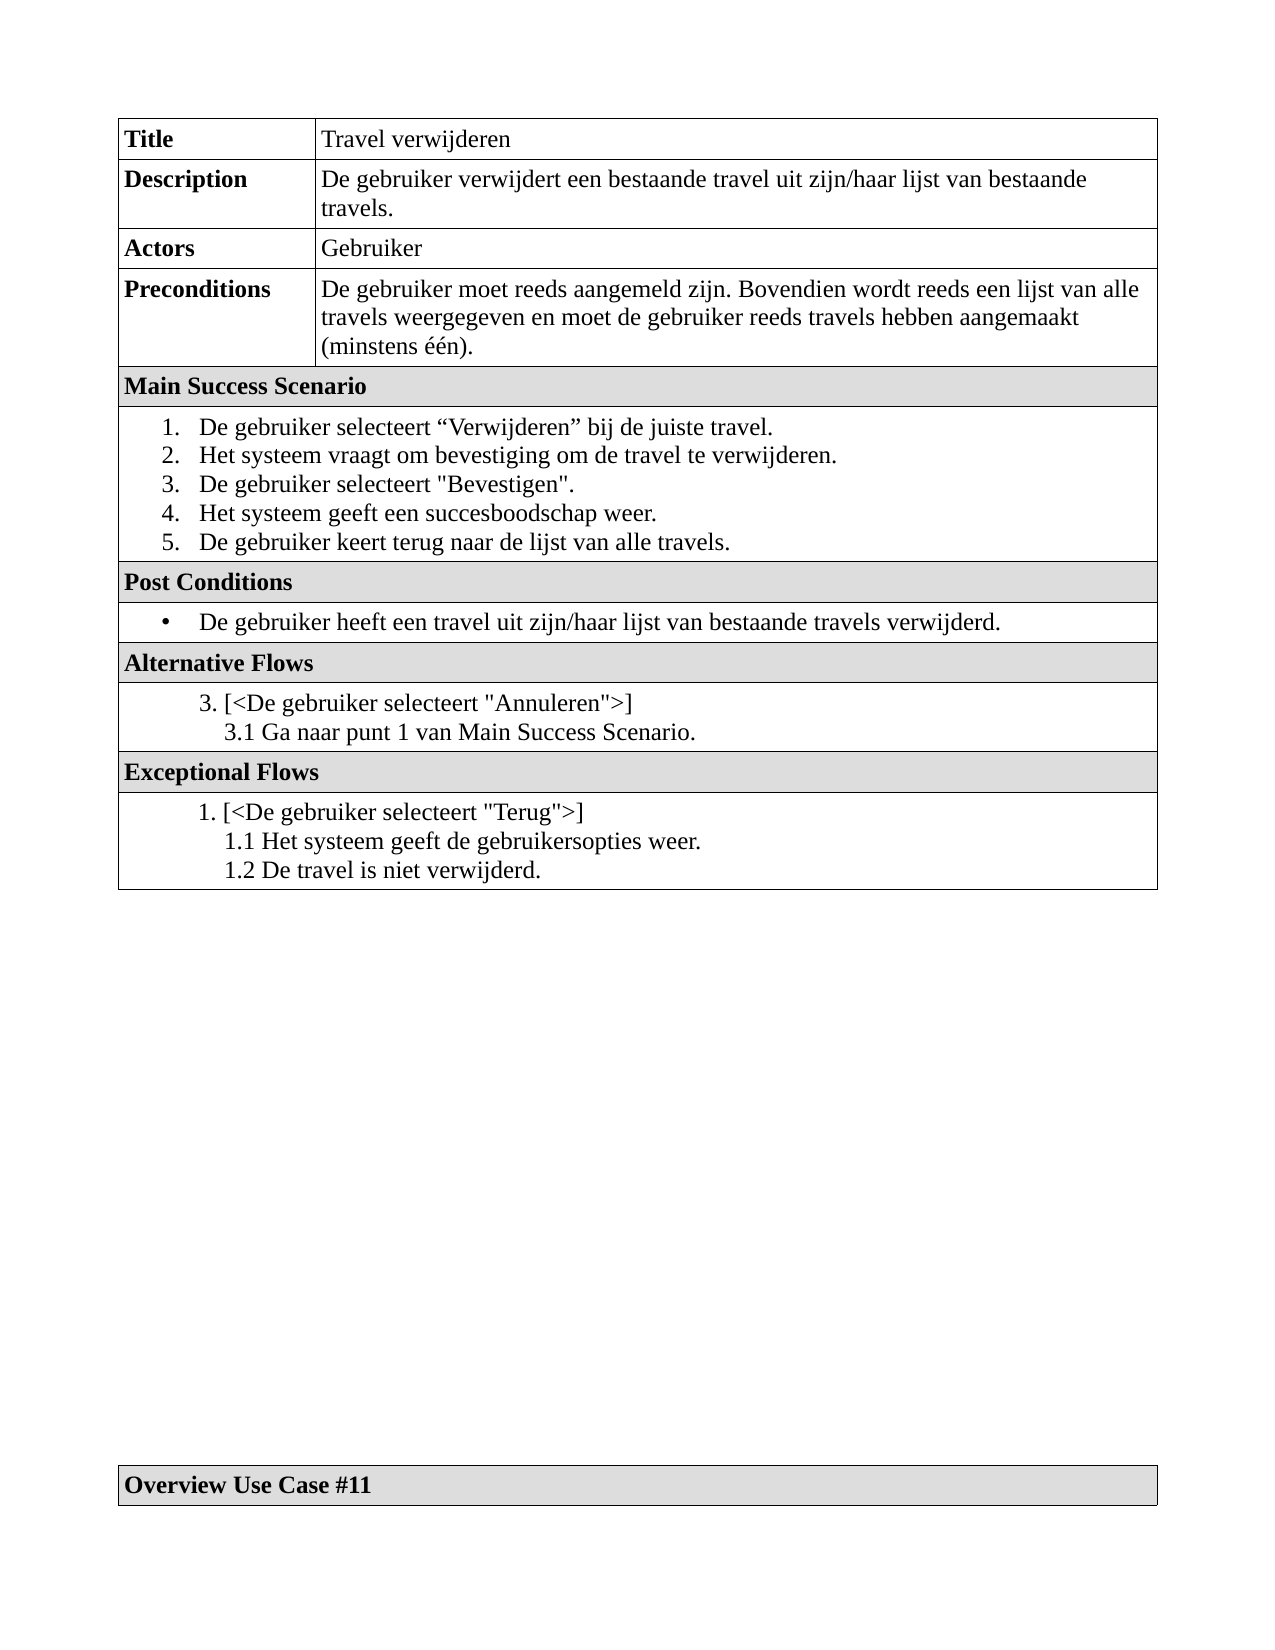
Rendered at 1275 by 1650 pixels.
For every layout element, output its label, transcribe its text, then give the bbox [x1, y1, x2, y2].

table_cell De gebruiker heeft een travel uit zijn/haar lijst van bestaande travels verwijderd. [119, 603, 1157, 642]
table_cell Description [119, 160, 315, 227]
table_header Overview Use Case #11 [119, 1466, 1157, 1505]
table_cell De gebruiker selecteert “Verwijderen” bij de juiste travel. Het systeem vraagt om bevestiging om de travel te verwijderen. De gebruiker selecteert "Bevestigen". Het systeem geeft een succesboodschap weer. De gebruiker keert terug naar de lijst van alle travels. [119, 407, 1157, 561]
table_cell 1. [<De gebruiker selecteert "Terug">] 1.1 Het systeem geeft de gebruikersopties weer. 1.2 De travel is niet verwijderd. [119, 793, 1157, 889]
table_cell De gebruiker verwijdert een bestaande travel uit zijn/haar lijst van bestaande travels. [316, 160, 1157, 227]
table_cell Gebruiker [316, 229, 1157, 268]
table_cell Alternative Flows [119, 643, 1157, 682]
table_cell 3. [<De gebruiker selecteert "Annuleren">] 3.1 Ga naar punt 1 van Main Success Scenario. [119, 683, 1157, 751]
table_cell Title [119, 119, 315, 158]
table_cell Travel verwijderen [316, 119, 1157, 158]
table_cell Main Success Scenario [119, 367, 1157, 406]
table_cell Exceptional Flows [119, 752, 1157, 792]
table_cell Post Conditions [119, 562, 1157, 602]
table_cell De gebruiker moet reeds aangemeld zijn. Bovendien wordt reeds een lijst van alle travels weergegeven en moet de gebruiker reeds travels hebben aangemaakt (minstens één). [316, 269, 1157, 366]
table_cell Preconditions [119, 269, 315, 366]
table_cell Actors [119, 229, 315, 268]
